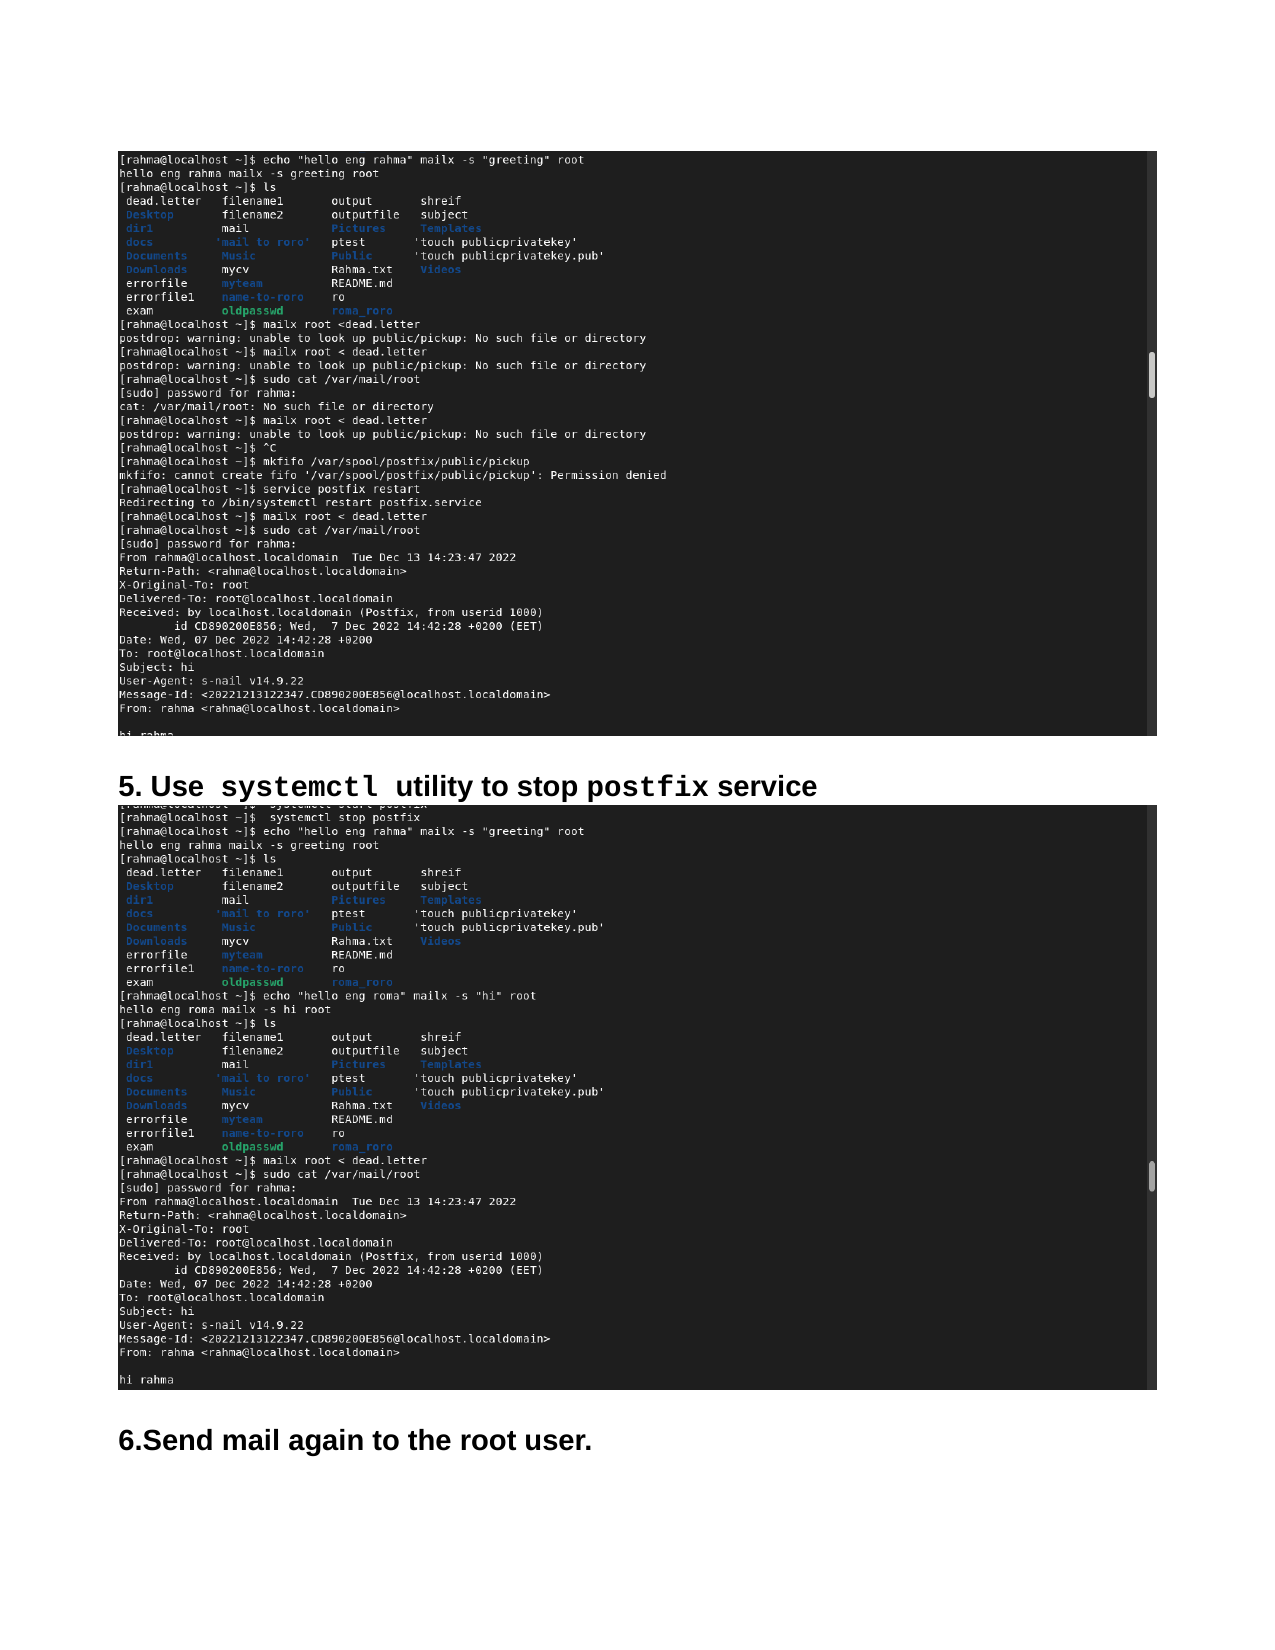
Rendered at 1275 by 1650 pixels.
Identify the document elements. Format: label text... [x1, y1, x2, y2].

picture [118, 805, 1157, 1390]
text 6.Send mail again to the root user. [118, 1423, 1157, 1456]
picture [118, 151, 1157, 736]
text 5. Use systemctl utility to stop postfix service [118, 769, 1157, 805]
